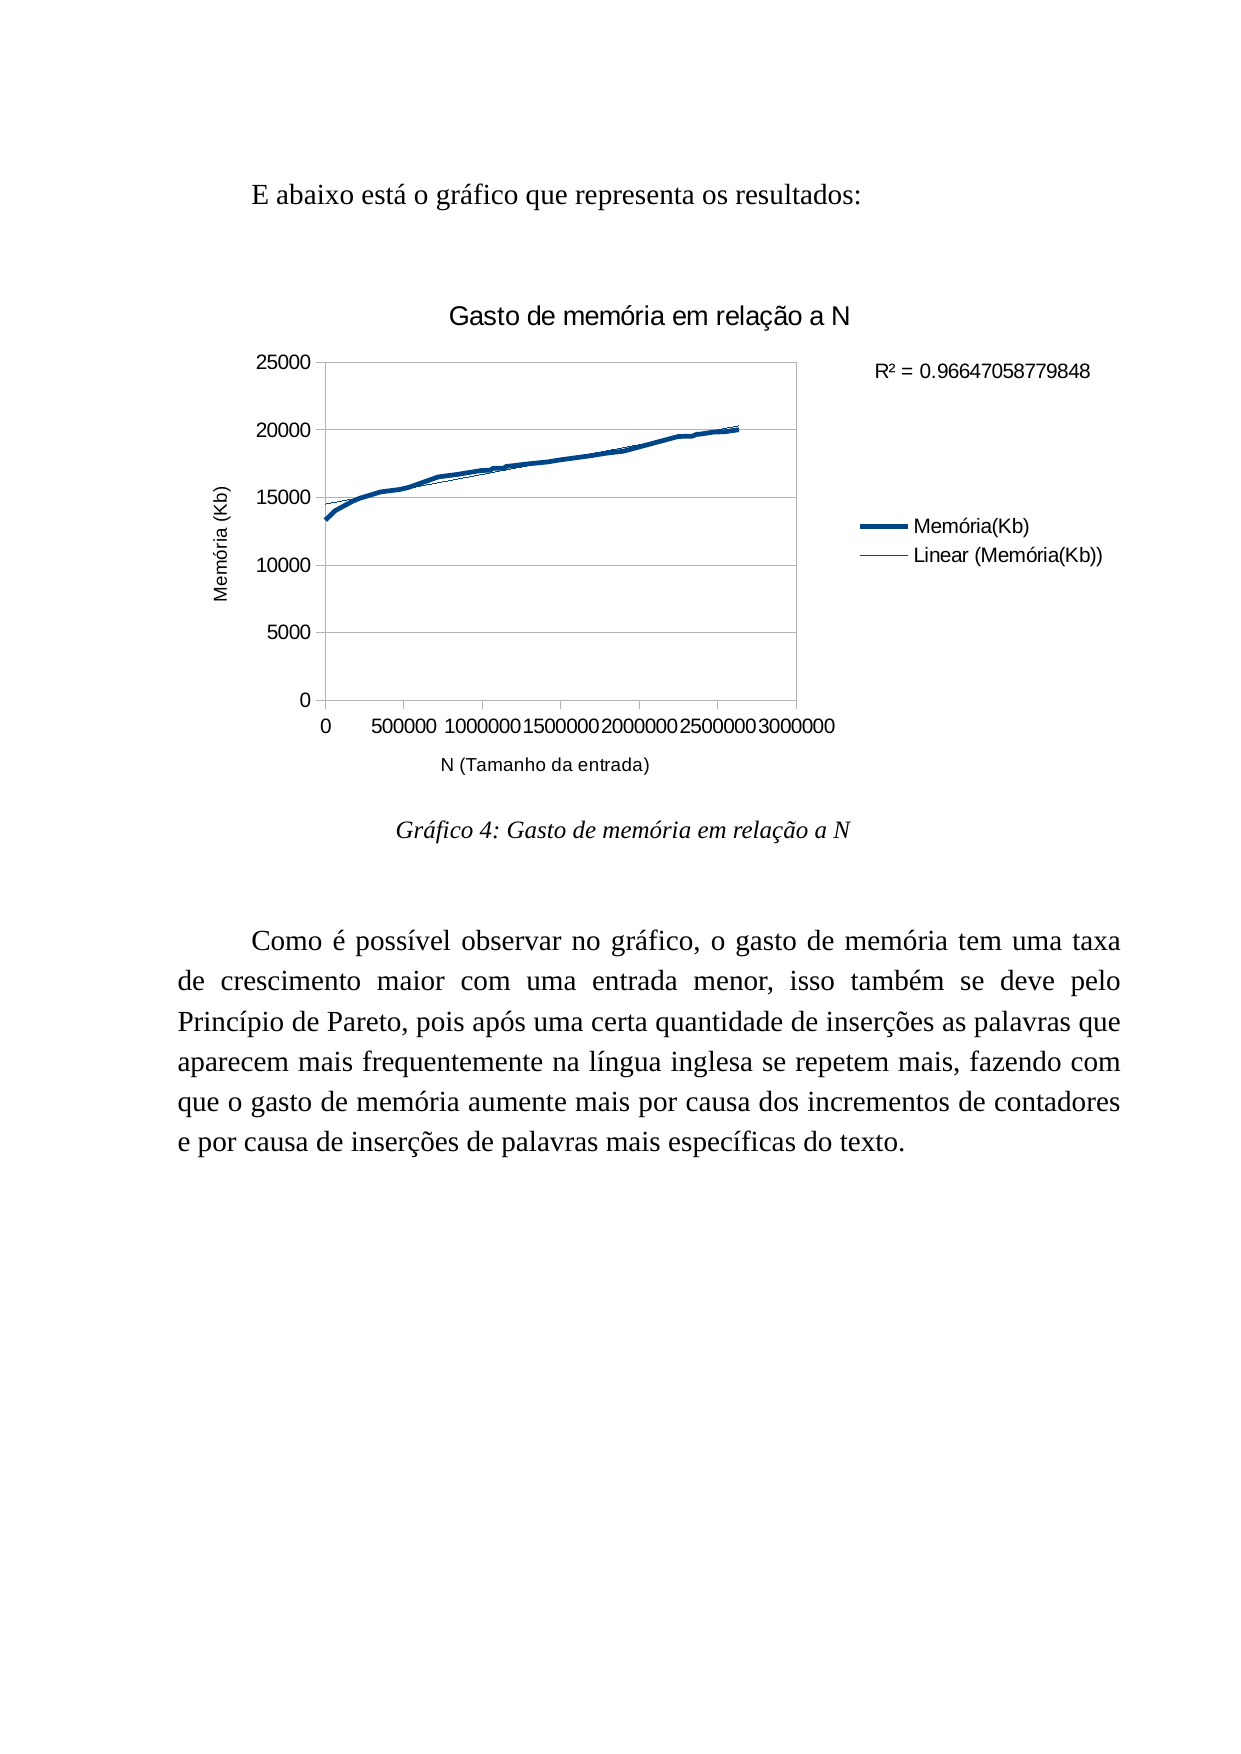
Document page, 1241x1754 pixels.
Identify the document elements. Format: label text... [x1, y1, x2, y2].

text E abaixo está o gráfico que representa os resultados: [177, 177, 1122, 211]
text Como é possível observar no gráfico, o gasto de memória tem uma taxa de crescimento maior com uma entrada menor, isso também se deve pelo Princípio de Pareto, pois após uma certa quantidade de inserções as palavras que aparecem mais frequentemente na língua inglesa se repetem mais, fazendo com que o gasto de memória aumente mais por causa dos incrementos de contadores e por causa de inserções de palavras mais específicas do texto. [177, 923, 1122, 1158]
